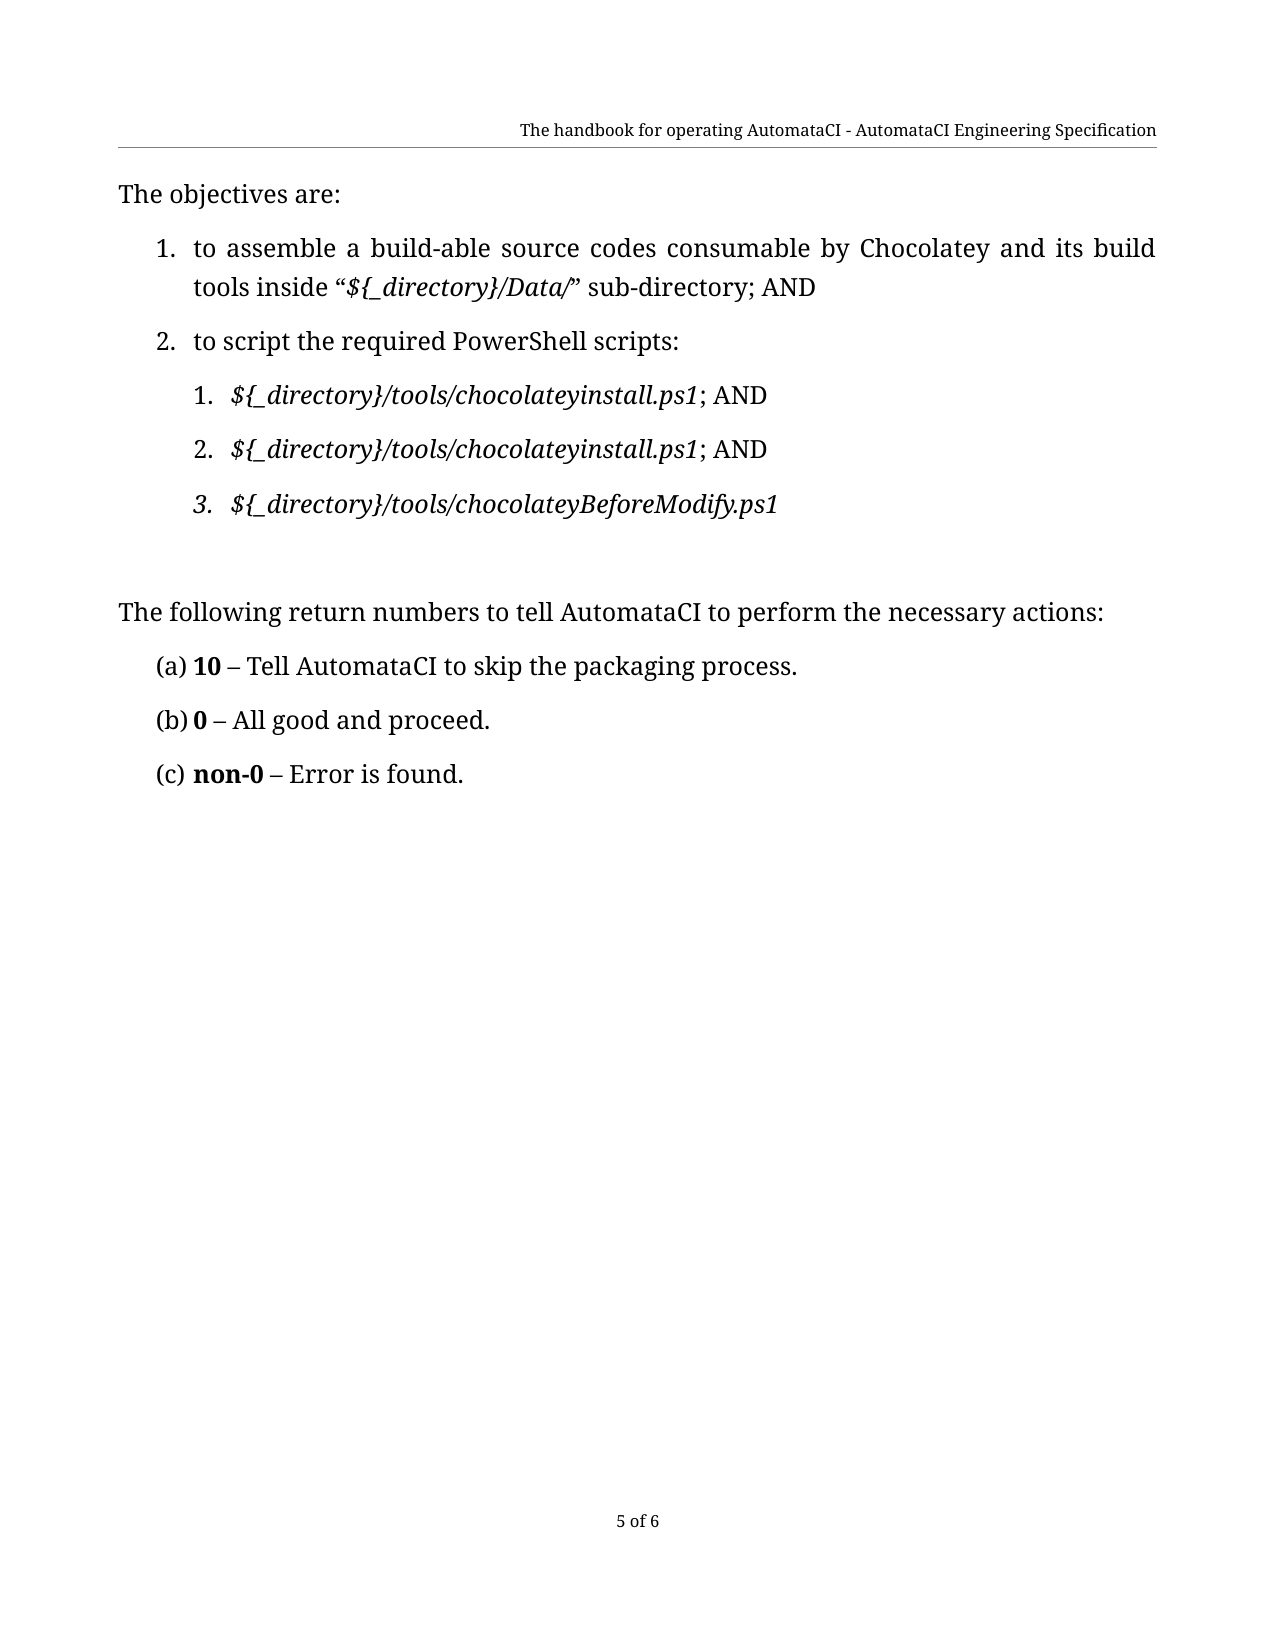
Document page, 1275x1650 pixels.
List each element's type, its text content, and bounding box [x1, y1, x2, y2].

list to script the required PowerShell scripts: [156, 324, 1157, 358]
list ${_directory}/tools/chocolateyBeforeModify.ps1 [193, 486, 1157, 520]
list non-0 – Error is found. [156, 757, 1157, 791]
list to assemble a build-able source codes consumable by Chocolatey and its build tools inside “${_directory}/Data/” sub-directory; AND [156, 231, 1157, 304]
list ${_directory}/tools/chocolateyinstall.ps1; AND [193, 432, 1157, 466]
list ${_directory}/tools/chocolateyinstall.ps1; AND [193, 378, 1157, 412]
list 10 – Tell AutomataCI to skip the packaging process. [156, 649, 1157, 683]
list 0 – All good and proceed. [156, 703, 1157, 737]
text The objectives are: [118, 176, 1157, 210]
text The following return numbers to tell AutomataCI to perform the necessary actions: [118, 595, 1157, 629]
